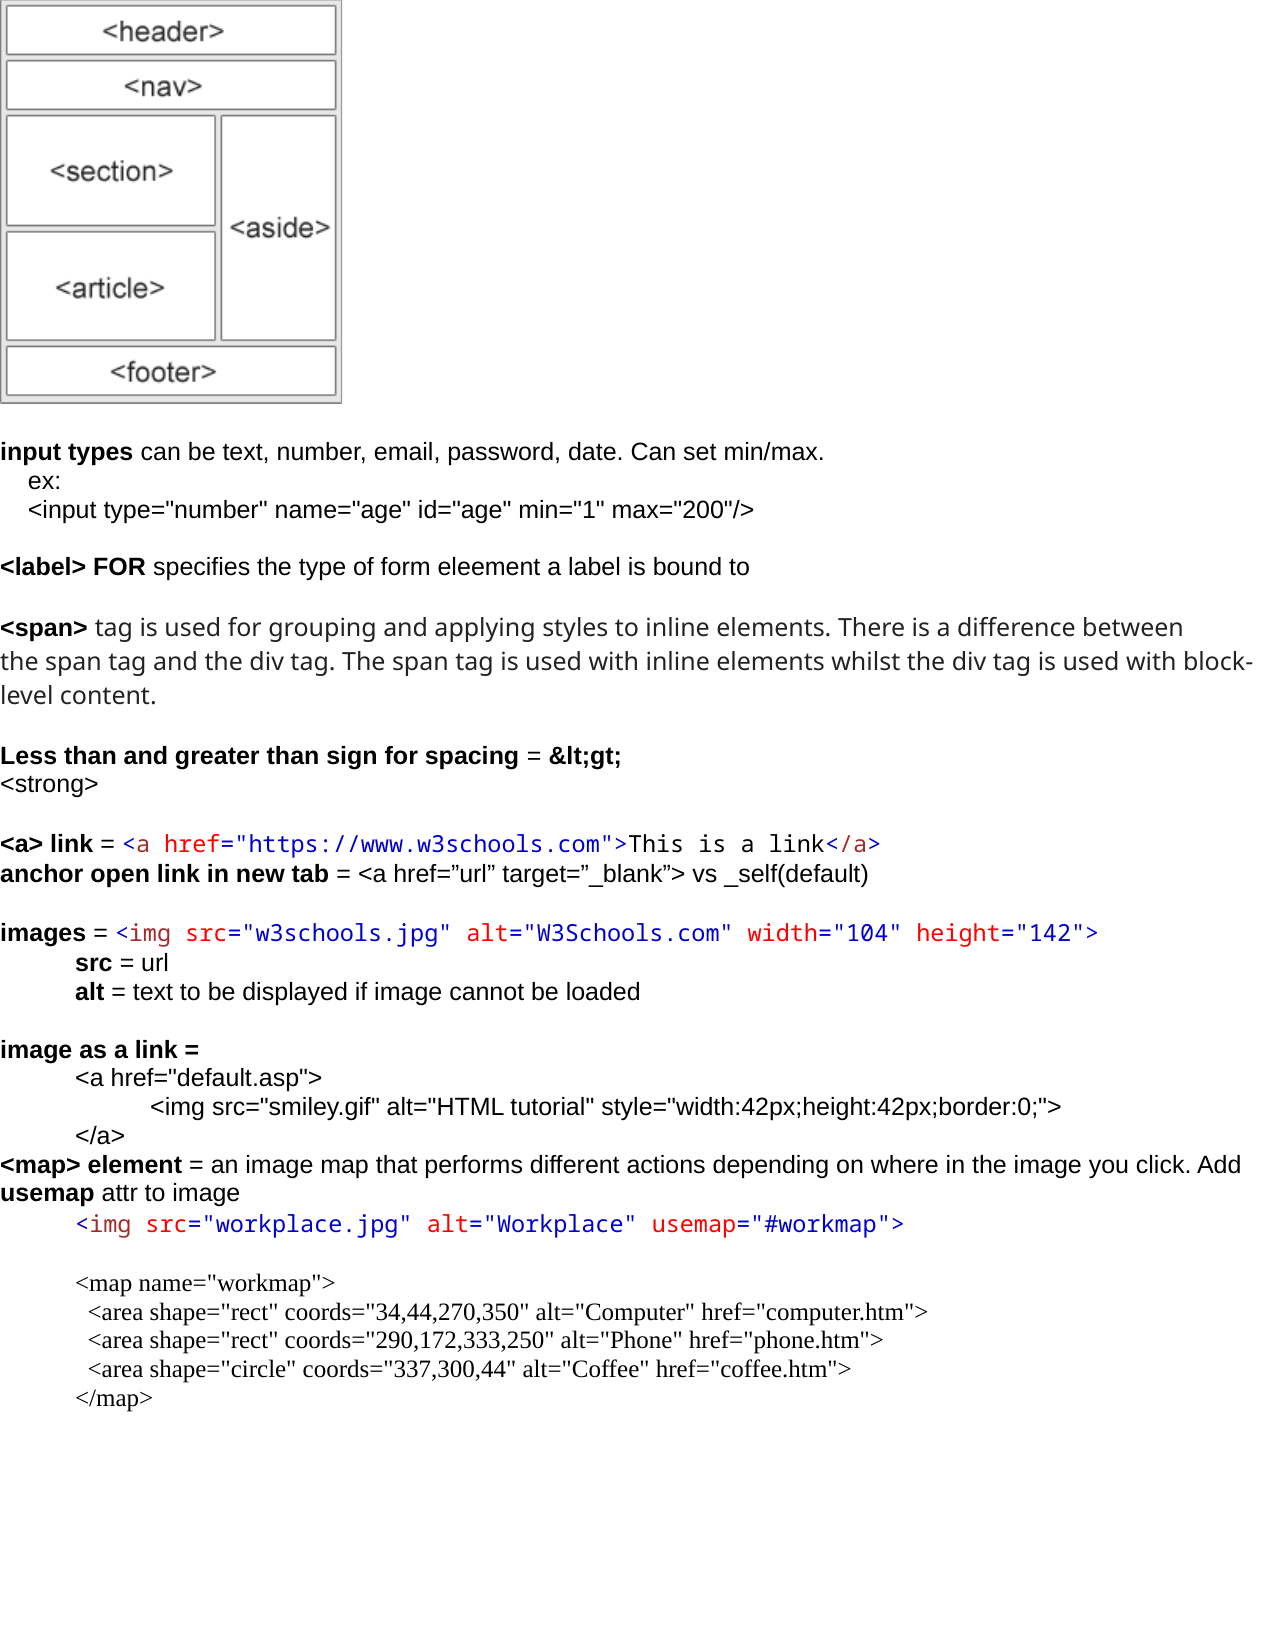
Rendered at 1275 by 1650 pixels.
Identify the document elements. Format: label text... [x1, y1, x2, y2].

text <area shape="rect" coords="34,44,270,350" alt="Computer" href="computer.htm"> [75, 1297, 1275, 1325]
text <span> tag is used for grouping and applying styles to inline elements. There is a difference between the span tag and the div tag. The span tag is used with inline elements whilst the div tag is used with block-level content. [0, 610, 1275, 712]
text <map> element = an image map that performs different actions depending on where in the image you click. Add usemap attr to image [0, 1149, 1275, 1207]
text <input type="number" name="age" id="age" min="1" max="200"/> [0, 495, 1275, 523]
text <strong> [0, 769, 1275, 798]
text images = <img src="w3schools.jpg" alt="W3Schools.com" width="104" height="142"> [0, 916, 1275, 948]
text </map> [75, 1383, 1275, 1412]
text <label> FOR specifies the type of form eleement a label is bound to [0, 552, 1275, 581]
text <map name="workmap"> [75, 1268, 1275, 1297]
text <area shape="rect" coords="290,172,333,250" alt="Phone" href="phone.htm"> [75, 1325, 1275, 1354]
text anchor open link in new tab = <a href=”url” target=”_blank”> vs _self(default) [0, 859, 1275, 888]
text alt = text to be displayed if image cannot be loaded [0, 977, 1275, 1006]
text input types can be text, number, email, password, date. Can set min/max. [0, 437, 1275, 466]
text </a> [0, 1121, 1275, 1149]
text <img src="workplace.jpg" alt="Workplace" usemap="#workmap"> [0, 1207, 1275, 1239]
text Less than and greater than sign for spacing = &lt;gt; [0, 741, 1275, 769]
text ex: [0, 466, 1275, 495]
text <a> link = <a href="https://www.w3schools.com">This is a link</a> [0, 827, 1275, 859]
text <area shape="circle" coords="337,300,44" alt="Coffee" href="coffee.htm"> [75, 1354, 1275, 1383]
picture [0, 0, 343, 404]
text src = url [0, 948, 1275, 977]
text <a href="default.asp"> [0, 1063, 1275, 1092]
text <img src="smiley.gif" alt="HTML tutorial" style="width:42px;height:42px;border:0;"> [0, 1092, 1275, 1121]
text image as a link = [0, 1034, 1275, 1063]
